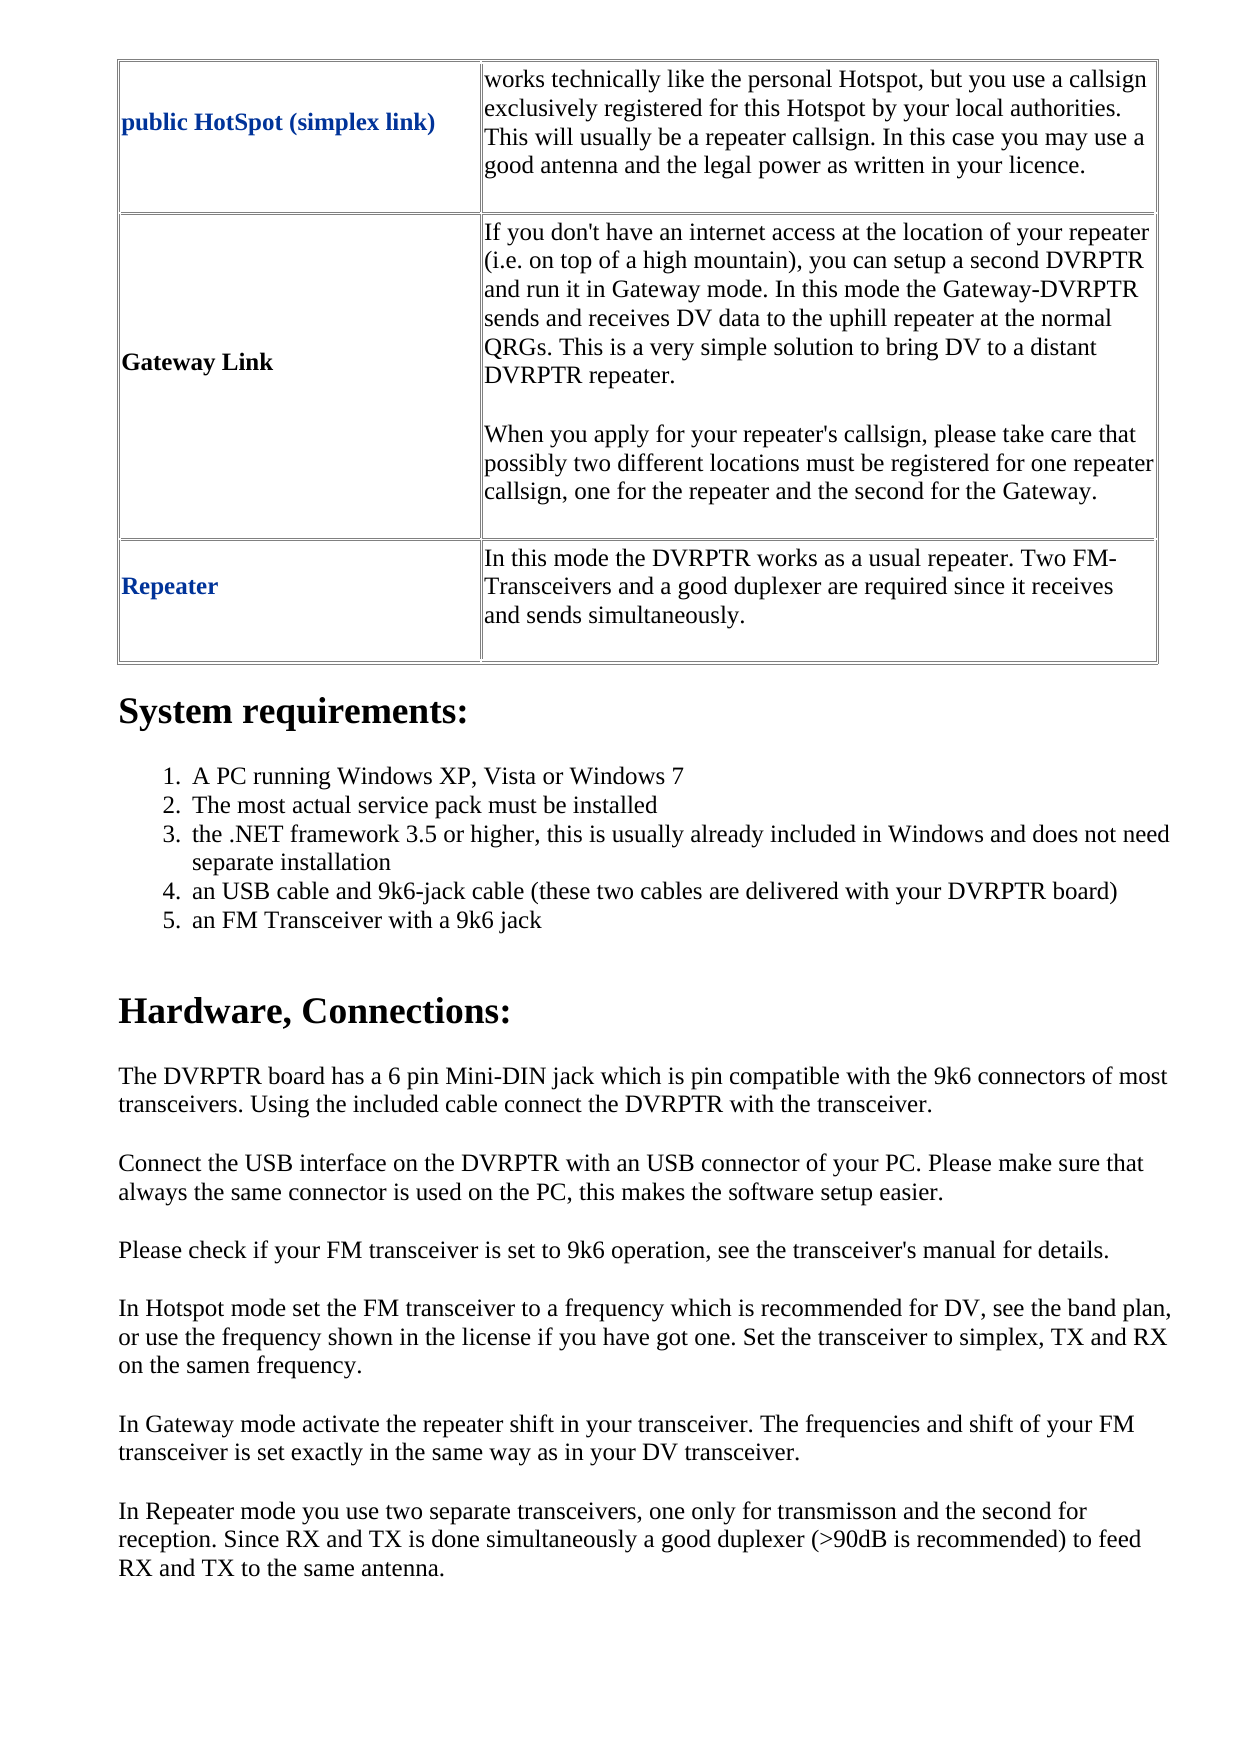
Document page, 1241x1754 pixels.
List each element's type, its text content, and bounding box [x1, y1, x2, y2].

list an FM Transceiver with a 9k6 jack [162, 905, 1181, 934]
table_cell In this mode the DVRPTR works as a usual repeater. Two FM-Transceivers and a good duplexer are required since it receives and sends simultaneously. [481, 538, 1157, 661]
table_cell Gateway Link [118, 212, 481, 537]
text Please check if your FM transceiver is set to 9k6 operation, see the transceiver's manual for details. [118, 1235, 1181, 1263]
subtitle System requirements: [118, 689, 1181, 732]
text In Gateway mode activate the repeater shift in your transceiver. The frequencies and shift of your FM transceiver is set exactly in the same way as in your DV transceiver. [118, 1409, 1181, 1466]
table_cell public HotSpot (simplex link) [118, 60, 481, 212]
table_cell works technically like the personal Hotspot, but you use a callsign exclusively registered for this Hotspot by your local authorities. This will usually be a repeater callsign. In this case you may use a good antenna and the legal power as written in your licence. [481, 60, 1157, 212]
text In Repeater mode you use two separate transceivers, one only for transmisson and the second for reception. Since RX and TX is done simultaneously a good duplexer (>90dB is recommended) to feed RX and TX to the same antenna. [118, 1496, 1181, 1582]
list an USB cable and 9k6-jack cable (these two cables are delivered with your DVRPTR board) [162, 876, 1181, 905]
text In Hotspot mode set the FM transceiver to a frequency which is recommended for DV, see the band plan, or use the frequency shown in the license if you have got one. Set the transceiver to simplex, TX and RX on the samen frequency. [118, 1293, 1181, 1379]
list A PC running Windows XP, Vista or Windows 7 [162, 761, 1181, 790]
text Connect the USB interface on the DVRPTR with an USB connector of your PC. Please make sure that always the same connector is used on the PC, this makes the software setup easier. [118, 1148, 1181, 1205]
subtitle Hardware, Connections: [118, 988, 1181, 1031]
table_cell Repeater [118, 538, 481, 661]
list The most actual service pack must be installed [162, 790, 1181, 819]
table_cell If you don't have an internet access at the location of your repeater (i.e. on top of a high mountain), you can setup a second DVRPTR and run it in Gateway mode. In this mode the Gateway-DVRPTR sends and receives DV data to the uphill repeater at the normal QRGs. This is a very simple solution to bring DV to a distant DVRPTR repeater. When you apply for your repeater's callsign, please take care that possibly two different locations must be registered for one repeater callsign, one for the repeater and the second for the Gateway. [483, 212, 1157, 537]
text The DVRPTR board has a 6 pin Mini-DIN jack which is pin compatible with the 9k6 connectors of most transceivers. Using the included cable connect the DVRPTR with the transceiver. [118, 1061, 1181, 1118]
list the .NET framework 3.5 or higher, this is usually already included in Windows and does not need separate installation [162, 819, 1181, 876]
